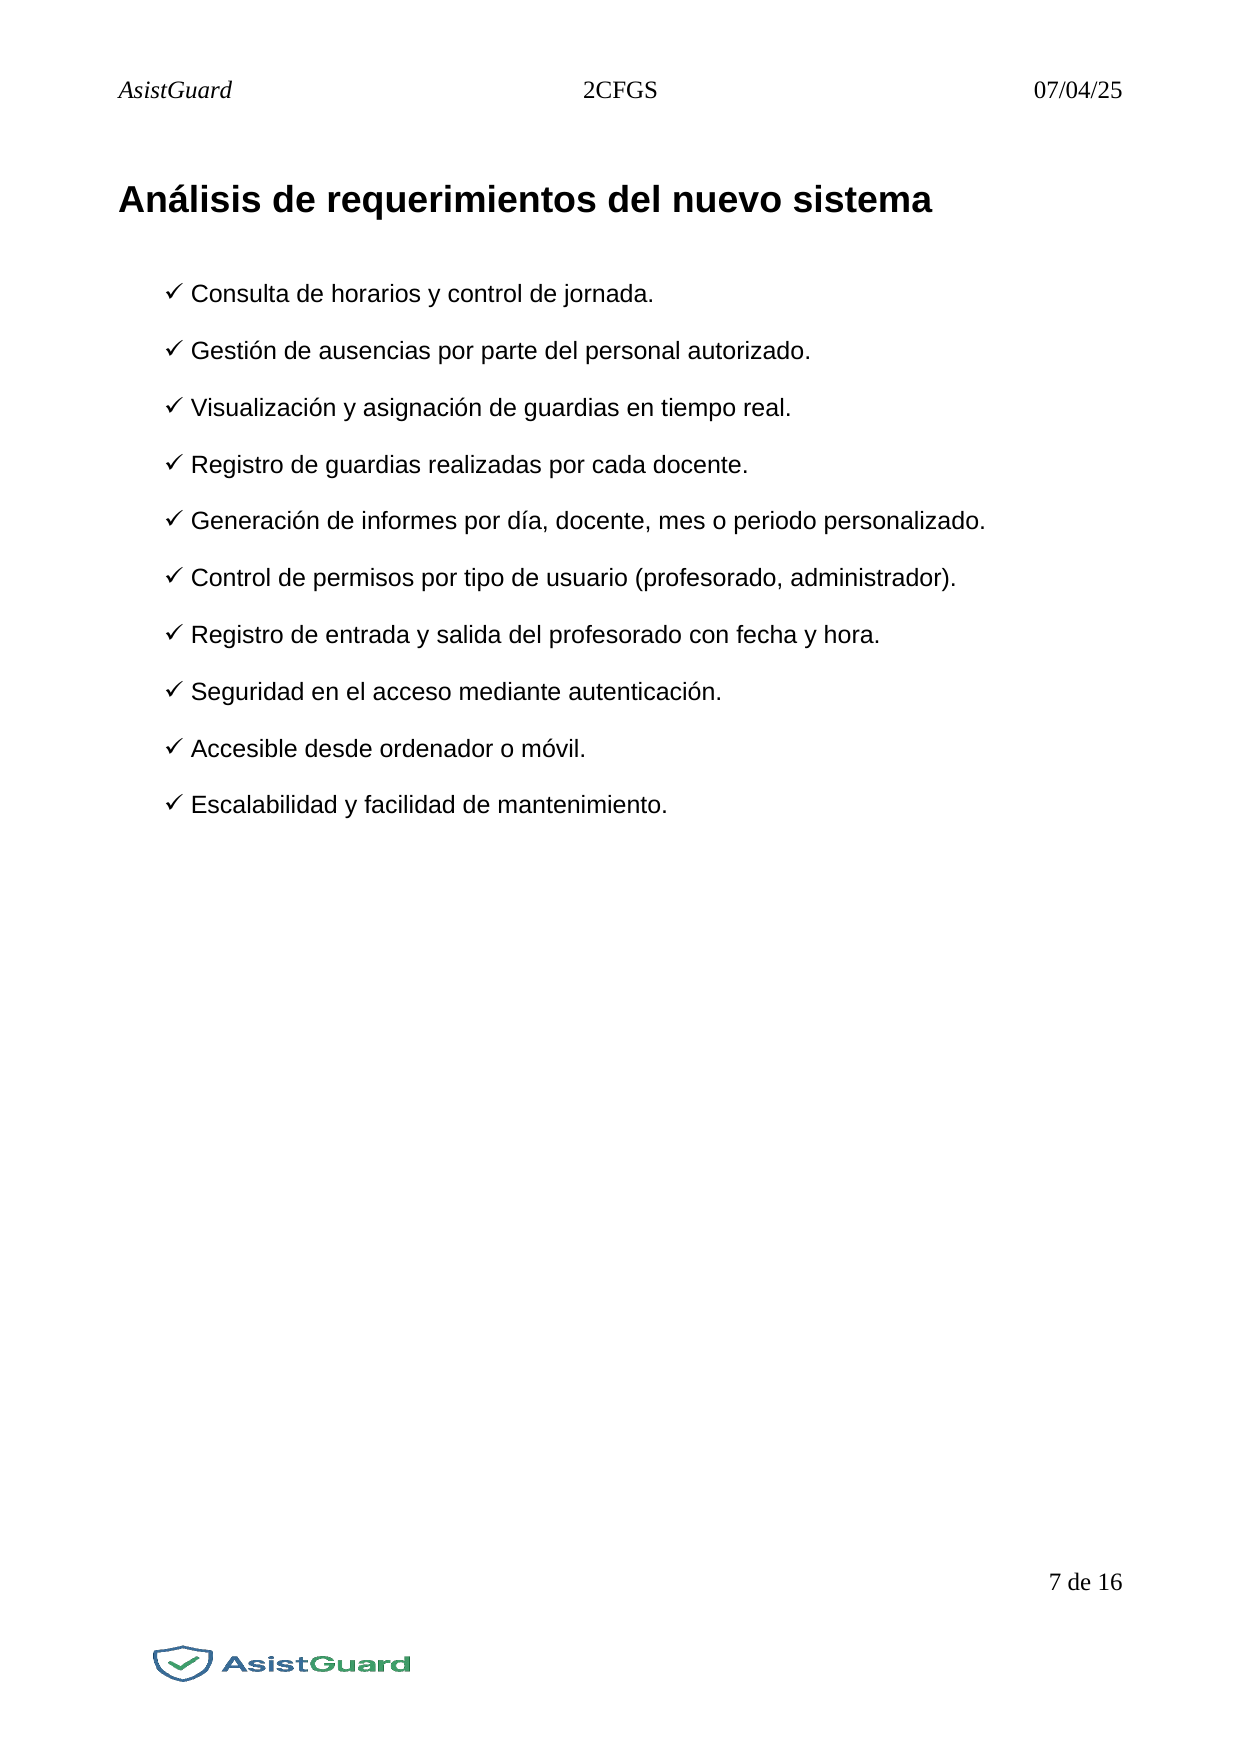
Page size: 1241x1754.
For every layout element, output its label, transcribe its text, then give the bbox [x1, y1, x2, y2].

text  Visualización y asignación de guardias en tiempo real. [164, 393, 1122, 422]
text  Generación de informes por día, docente, mes o periodo personalizado. [164, 506, 1122, 535]
subtitle Análisis de requerimientos del nuevo sistema [118, 177, 1122, 221]
text  Consulta de horarios y control de jornada. [164, 279, 1122, 308]
text  Seguridad en el acceso mediante autenticación. [164, 677, 1122, 705]
text  Registro de guardias realizadas por cada docente. [164, 449, 1122, 478]
text  Control de permisos por tipo de usuario (profesorado, administrador). [164, 563, 1122, 592]
text  Registro de entrada y salida del profesorado con fecha y hora. [164, 620, 1122, 649]
picture [118, 1578, 443, 1754]
text  Accesible desde ordenador o móvil. [164, 733, 1122, 762]
text  Gestión de ausencias por parte del personal autorizado. [164, 336, 1122, 365]
text  Escalabilidad y facilidad de mantenimiento. [164, 790, 1122, 819]
